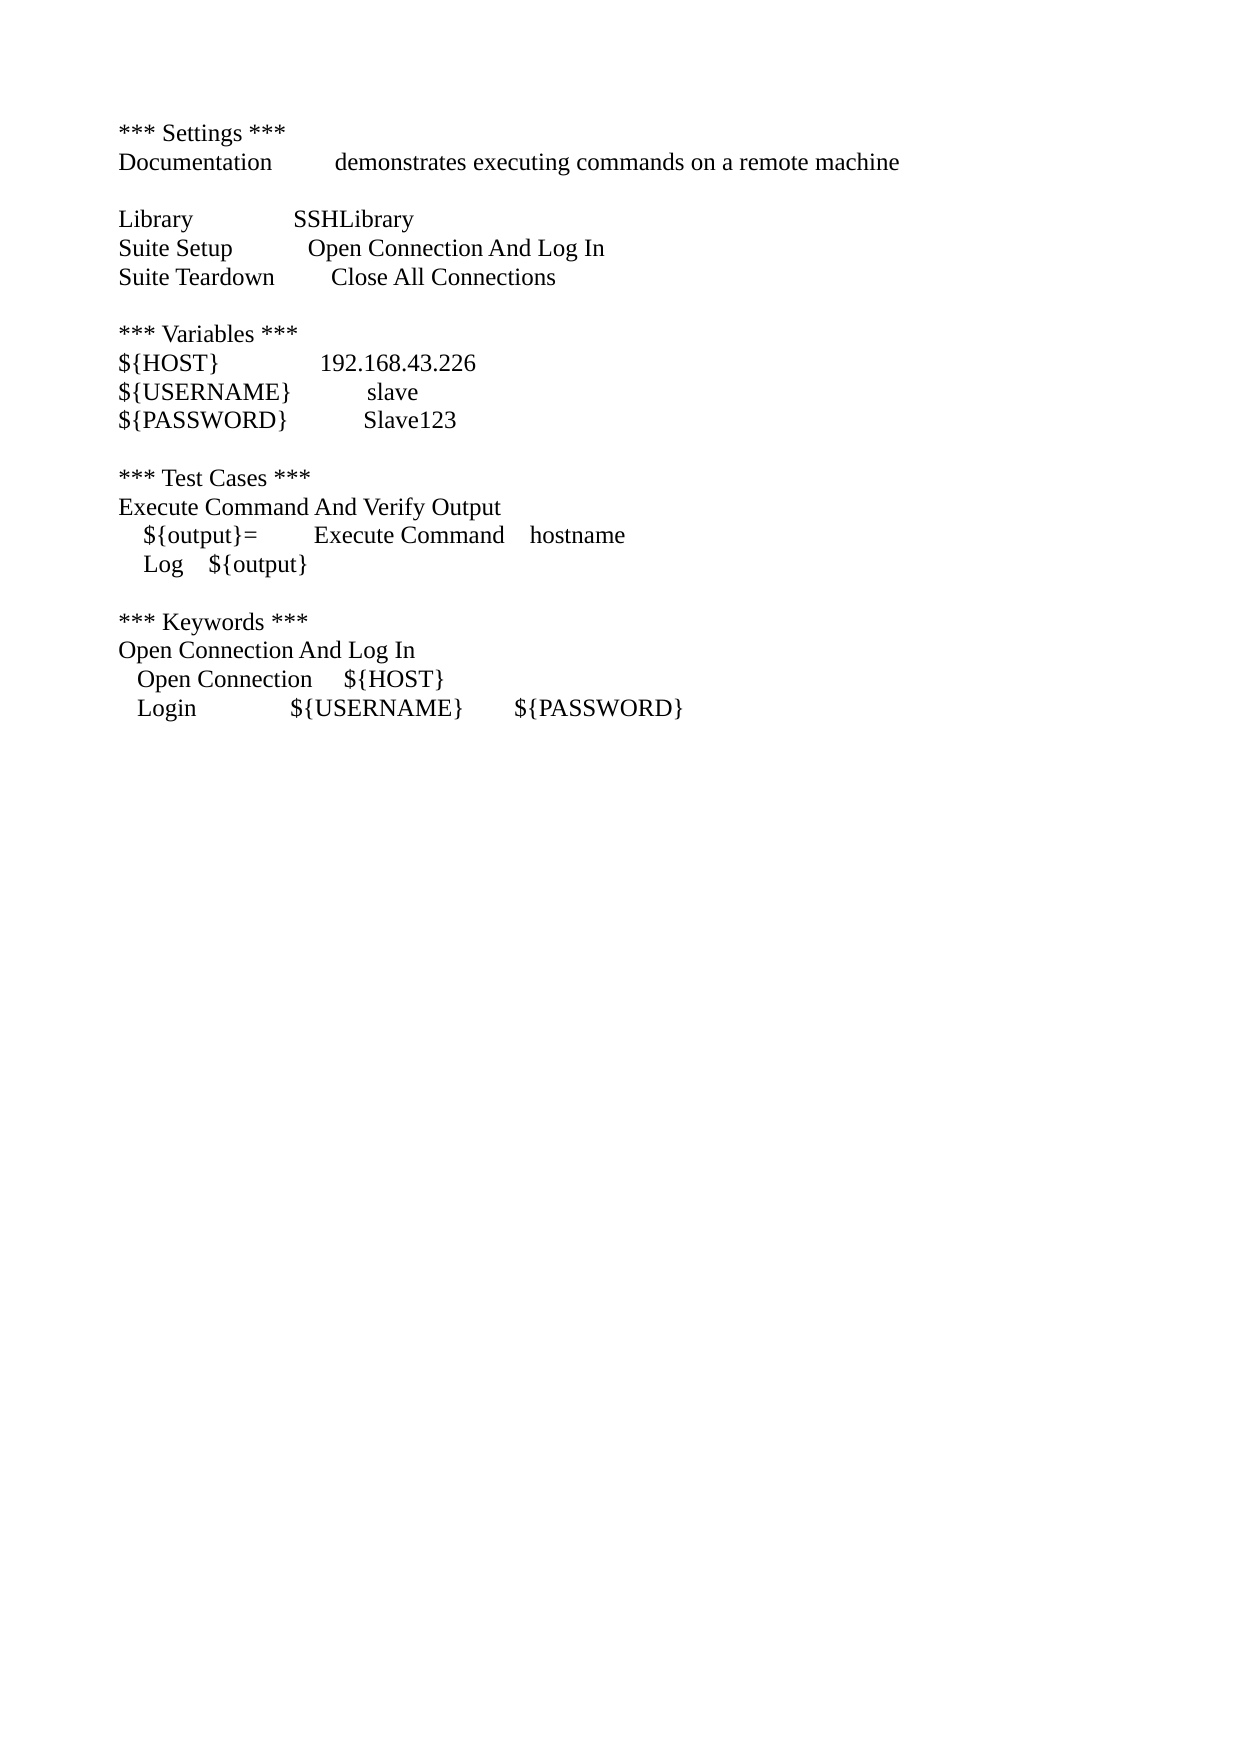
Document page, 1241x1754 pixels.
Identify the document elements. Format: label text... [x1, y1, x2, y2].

text Open Connection ${HOST} [118, 664, 1122, 693]
text Suite Teardown Close All Connections [118, 262, 1122, 291]
text Execute Command And Verify Output [118, 492, 1122, 521]
text Documentation demonstrates executing commands on a remote machine [118, 147, 1122, 176]
text ${USERNAME} slave [118, 377, 1122, 406]
text Suite Setup Open Connection And Log In [118, 233, 1122, 262]
text ${PASSWORD} Slave123 [118, 406, 1122, 434]
text Library SSHLibrary [118, 204, 1122, 233]
text *** Test Cases *** [118, 463, 1122, 492]
text *** Keywords *** [118, 607, 1122, 636]
text Login ${USERNAME} ${PASSWORD} [118, 693, 1122, 722]
text Open Connection And Log In [118, 636, 1122, 664]
text ${output}= Execute Command hostname [118, 521, 1122, 549]
text *** Variables *** [118, 319, 1122, 348]
text *** Settings *** [118, 118, 1122, 147]
text Log ${output} [118, 549, 1122, 578]
text ${HOST} 192.168.43.226 [118, 348, 1122, 377]
